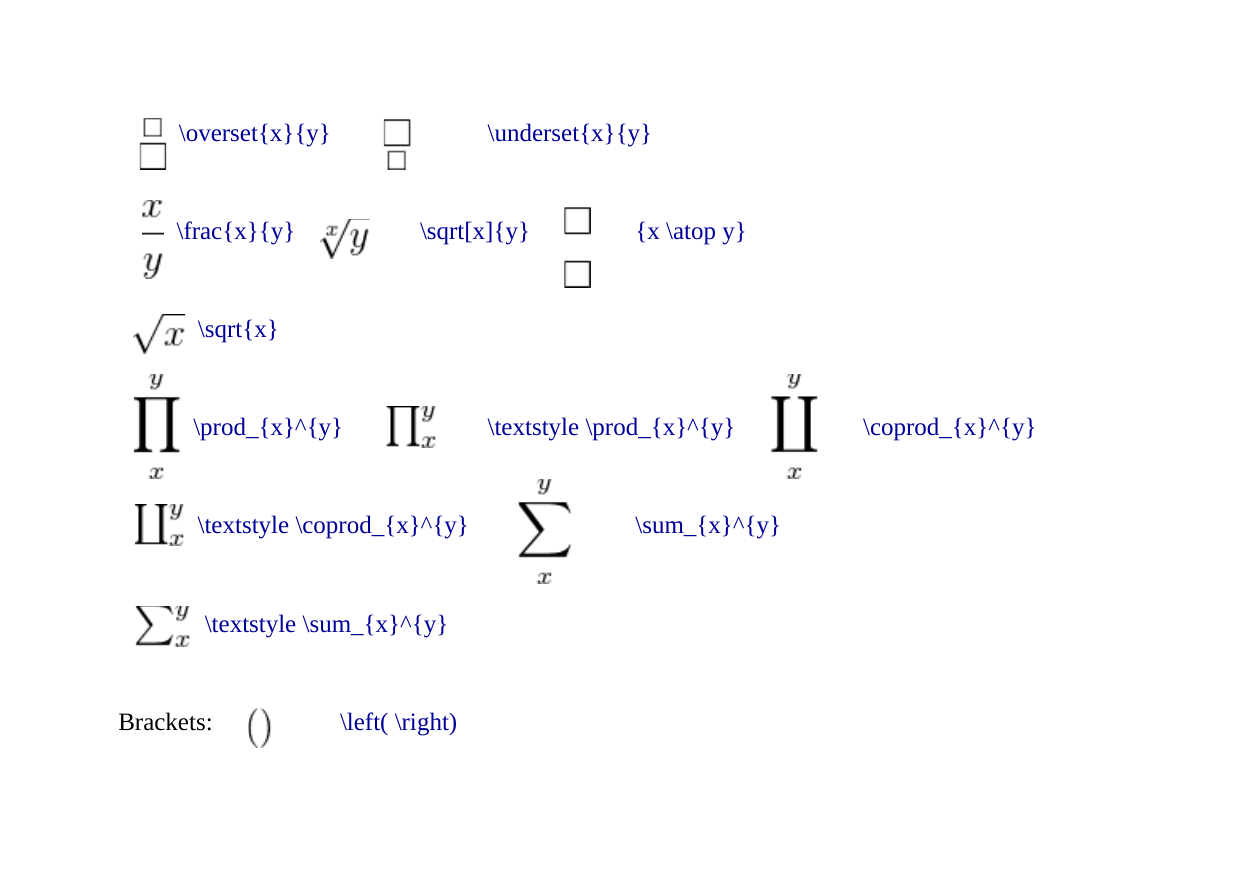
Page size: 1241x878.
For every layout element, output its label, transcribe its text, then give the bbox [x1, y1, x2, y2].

text [118, 609, 135, 637]
text \sqrt{x} [186, 314, 1122, 343]
text \prod_{x}^{y} [181, 412, 386, 441]
text Brackets: \left( \right) [118, 707, 1122, 736]
text \textstyle \sum_{x}^{y} [191, 609, 1122, 637]
picture [518, 479, 572, 584]
picture [319, 219, 370, 259]
text \frac{x}{y} \sqrt[x]{y} [164, 216, 564, 245]
picture [135, 606, 191, 647]
text [118, 314, 132, 343]
picture [383, 118, 411, 170]
text \sum_{x}^{y} [572, 511, 1122, 539]
picture [134, 504, 185, 546]
picture [133, 374, 181, 479]
text \textstyle \coprod_{x}^{y} [185, 511, 518, 539]
text \overset{x}{y} [167, 118, 383, 147]
text \textstyle \prod_{x}^{y} [437, 412, 771, 441]
picture [132, 314, 186, 354]
text {x \atop y} [591, 216, 1122, 245]
text [118, 118, 139, 147]
picture [139, 118, 167, 170]
text \underset{x}{y} [411, 118, 1122, 147]
picture [142, 200, 164, 279]
picture [386, 406, 437, 448]
text \coprod_{x}^{y} [819, 412, 1122, 441]
picture [248, 708, 272, 748]
picture [771, 374, 819, 479]
picture [564, 206, 591, 288]
